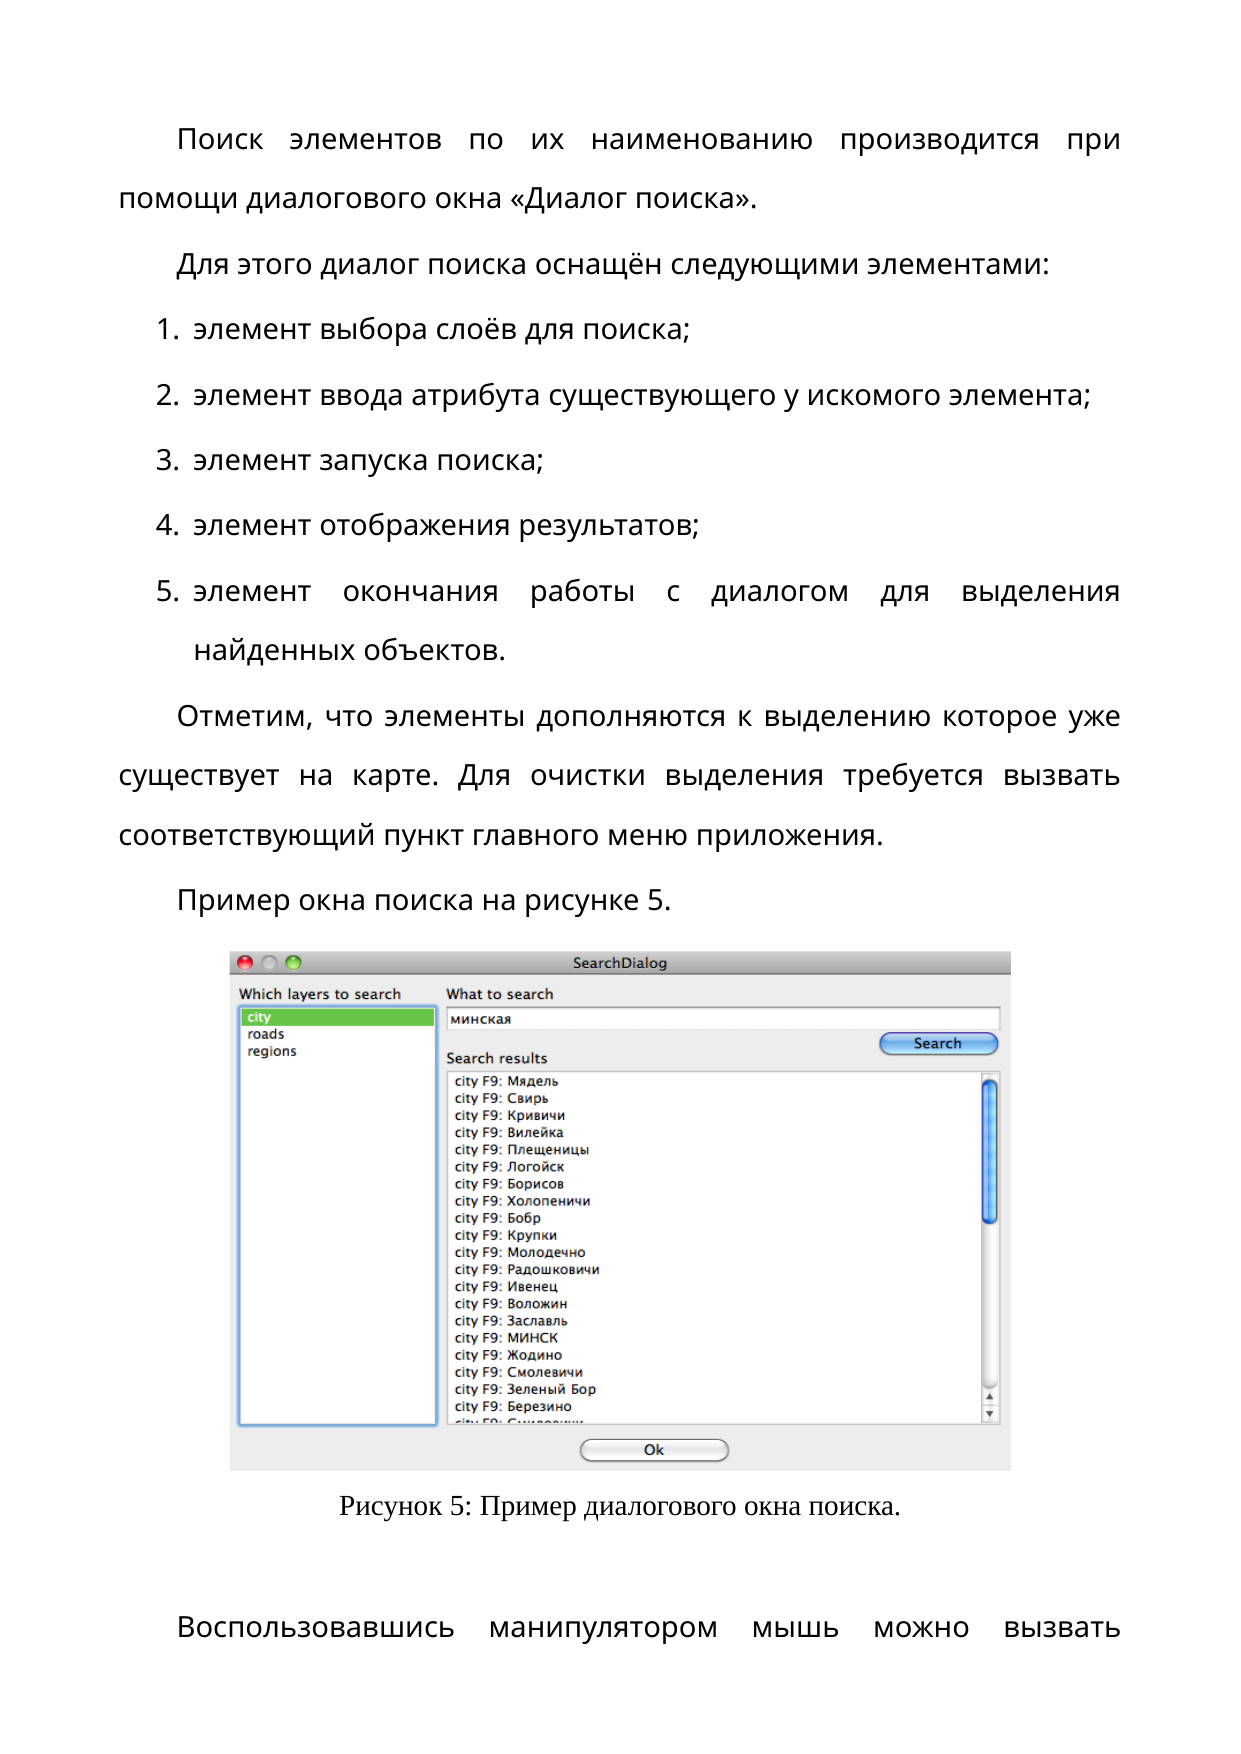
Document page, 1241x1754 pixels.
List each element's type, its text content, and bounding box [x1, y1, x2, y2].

picture [229, 951, 1011, 1471]
list элемент выбора слоёв для поиска; [156, 308, 1122, 348]
text Поиск элементов по их наименованию производится при помощи диалогового окна «Диалог поиска». [118, 118, 1122, 217]
text Рисунок 5: Пример диалогового окна поиска. [229, 1471, 1011, 1521]
text Пример окна поиска на рисунке 5. [118, 879, 1122, 919]
list элемент запуска поиска; [156, 439, 1122, 479]
text Для этого диалог поиска оснащён следующими элементами: [118, 243, 1122, 283]
list элемент окончания работы с диалогом для выделения найденных объектов. [156, 570, 1122, 669]
text Отметим, что элементы дополняются к выделению которое уже существует на карте. Для очистки выделения требуется вызвать соответствующий пункт главного меню приложения. [118, 695, 1122, 854]
text Воспользовавшись манипулятором мышь можно вызвать [118, 1606, 1122, 1646]
list элемент отображения результатов; [156, 505, 1122, 544]
list элемент ввода атрибута существующего у искомого элемента; [156, 374, 1122, 413]
